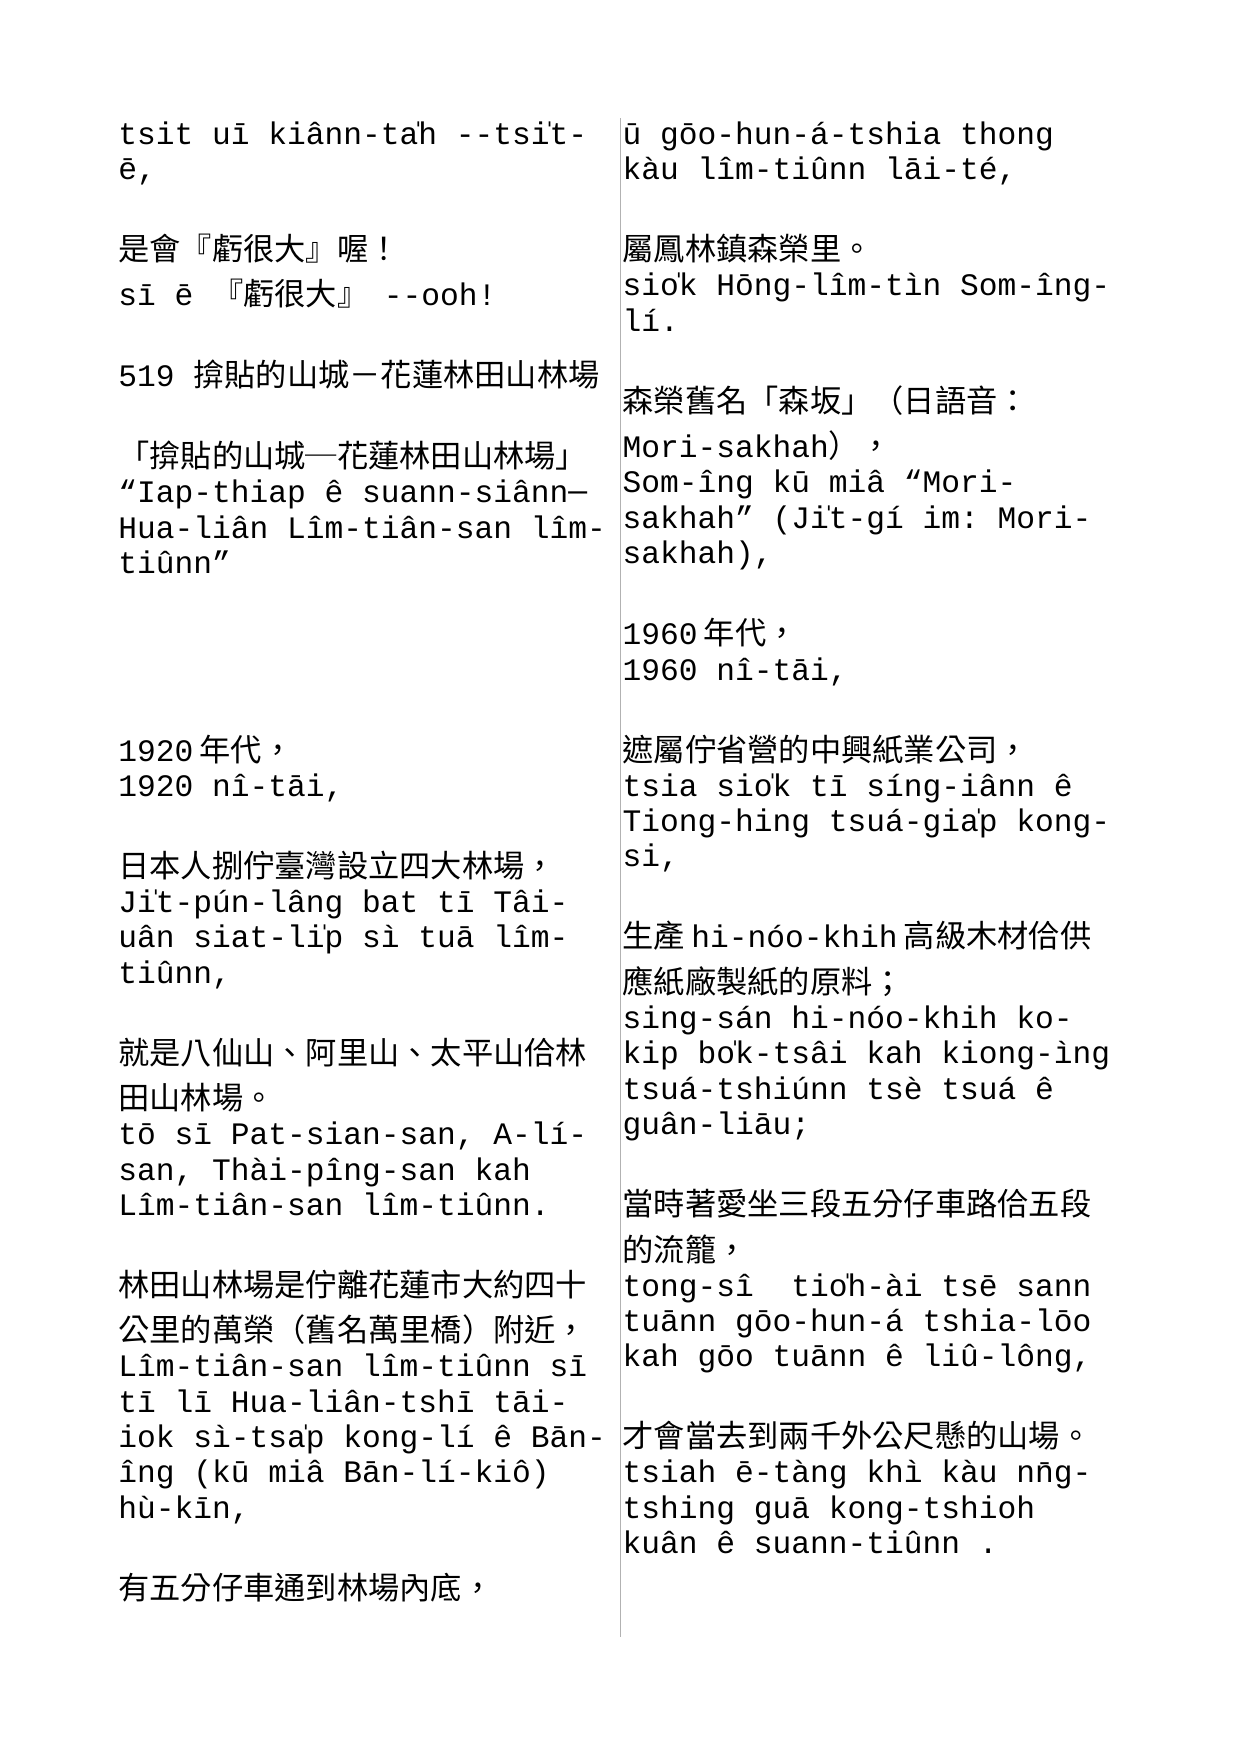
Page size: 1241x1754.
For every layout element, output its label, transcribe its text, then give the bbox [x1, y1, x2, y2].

text 屬鳳林鎮森榮里。 [622, 224, 1122, 269]
text 日本人捌佇臺灣設立四大林場， [118, 841, 618, 886]
text Lîm-tiân-san lîm-tiûnn sī tī lī Hua-liân-tshī tāi-iok sì-tsa̍p kong-lí ê Bān-îng (kū miâ Bān-lí-kiô) hù-kīn, [118, 1351, 618, 1528]
text 1960年代， [622, 608, 1122, 654]
text 是會『虧很大』喔！ [118, 224, 618, 269]
text 1920年代， [118, 725, 618, 770]
text Ji̍t-pún-lâng bat tī Tâi-uân siat-li̍p sì tuā lîm-tiûnn, [118, 886, 618, 993]
text Som-îng kū miâ “Mori-sakhah” (Ji̍t-gí im: Mori-sakhah), [622, 467, 1122, 573]
text 森榮舊名「森坂」（日語音：Mori-sakhah）， [622, 376, 1122, 467]
text sio̍k Hōng-lîm-tìn Som-îng-lí. [622, 269, 1122, 340]
text tsia sio̍k tī síng-iânn ê Tiong-hing tsuá-gia̍p kong-si, [622, 770, 1122, 876]
text tong-sî tio̍h-ài tsē sann tuānn gōo-hun-á tshia-lōo kah gōo tuānn ê liû-lông, [622, 1270, 1122, 1376]
text sī ē 『虧很大』 --ooh! [118, 269, 618, 315]
text 1920 nî-tāi, [118, 770, 618, 806]
text 有五分仔車通到林場內底， [118, 1563, 618, 1608]
text 當時著愛坐三段五分仔車路佮五段的流籠， [622, 1179, 1122, 1270]
text ū gōo-hun-á-tshia thong kàu lîm-tiûnn lāi-té, [622, 118, 1122, 189]
text 519 揜貼的山城－花蓮林田山林場 [118, 351, 618, 396]
text tō sī Pat-sian-san, A-lí-san, Thài-pîng-san kah Lîm-tiân-san lîm-tiûnn. [118, 1118, 618, 1225]
text 生產hi-nóo-khih高級木材佮供應紙廠製紙的原料； [622, 912, 1122, 1002]
text tsiah ē-tàng khì kàu nn̄g-tshing guā kong-tshioh kuân ê suann-tiûnn . [622, 1457, 1122, 1563]
text “Iap-thiap ê suann-siânn─ Hua-liân Lîm-tiân-san lîm-tiûnn” [118, 477, 618, 583]
text 遮屬佇省營的中興紙業公司， [622, 725, 1122, 770]
text 就是八仙山、阿里山、太平山佮林田山林場。 [118, 1028, 618, 1118]
text 林田山林場是佇離花蓮市大約四十公里的萬榮（舊名萬里橋）附近， [118, 1260, 618, 1351]
text tsit uī kiânn-ta̍h --tsi̍t-ē, [118, 118, 618, 189]
text 1960 nî-tāi, [622, 654, 1122, 689]
text sing-sán hi-nóo-khih ko-kip bo̍k-tsâi kah kiong-ìng tsuá-tshiúnn tsè tsuá ê guân-liāu; [622, 1002, 1122, 1144]
text 才會當去到兩千外公尺懸的山場。 [622, 1412, 1122, 1457]
text 「揜貼的山城─花蓮林田山林場」 [118, 432, 618, 477]
